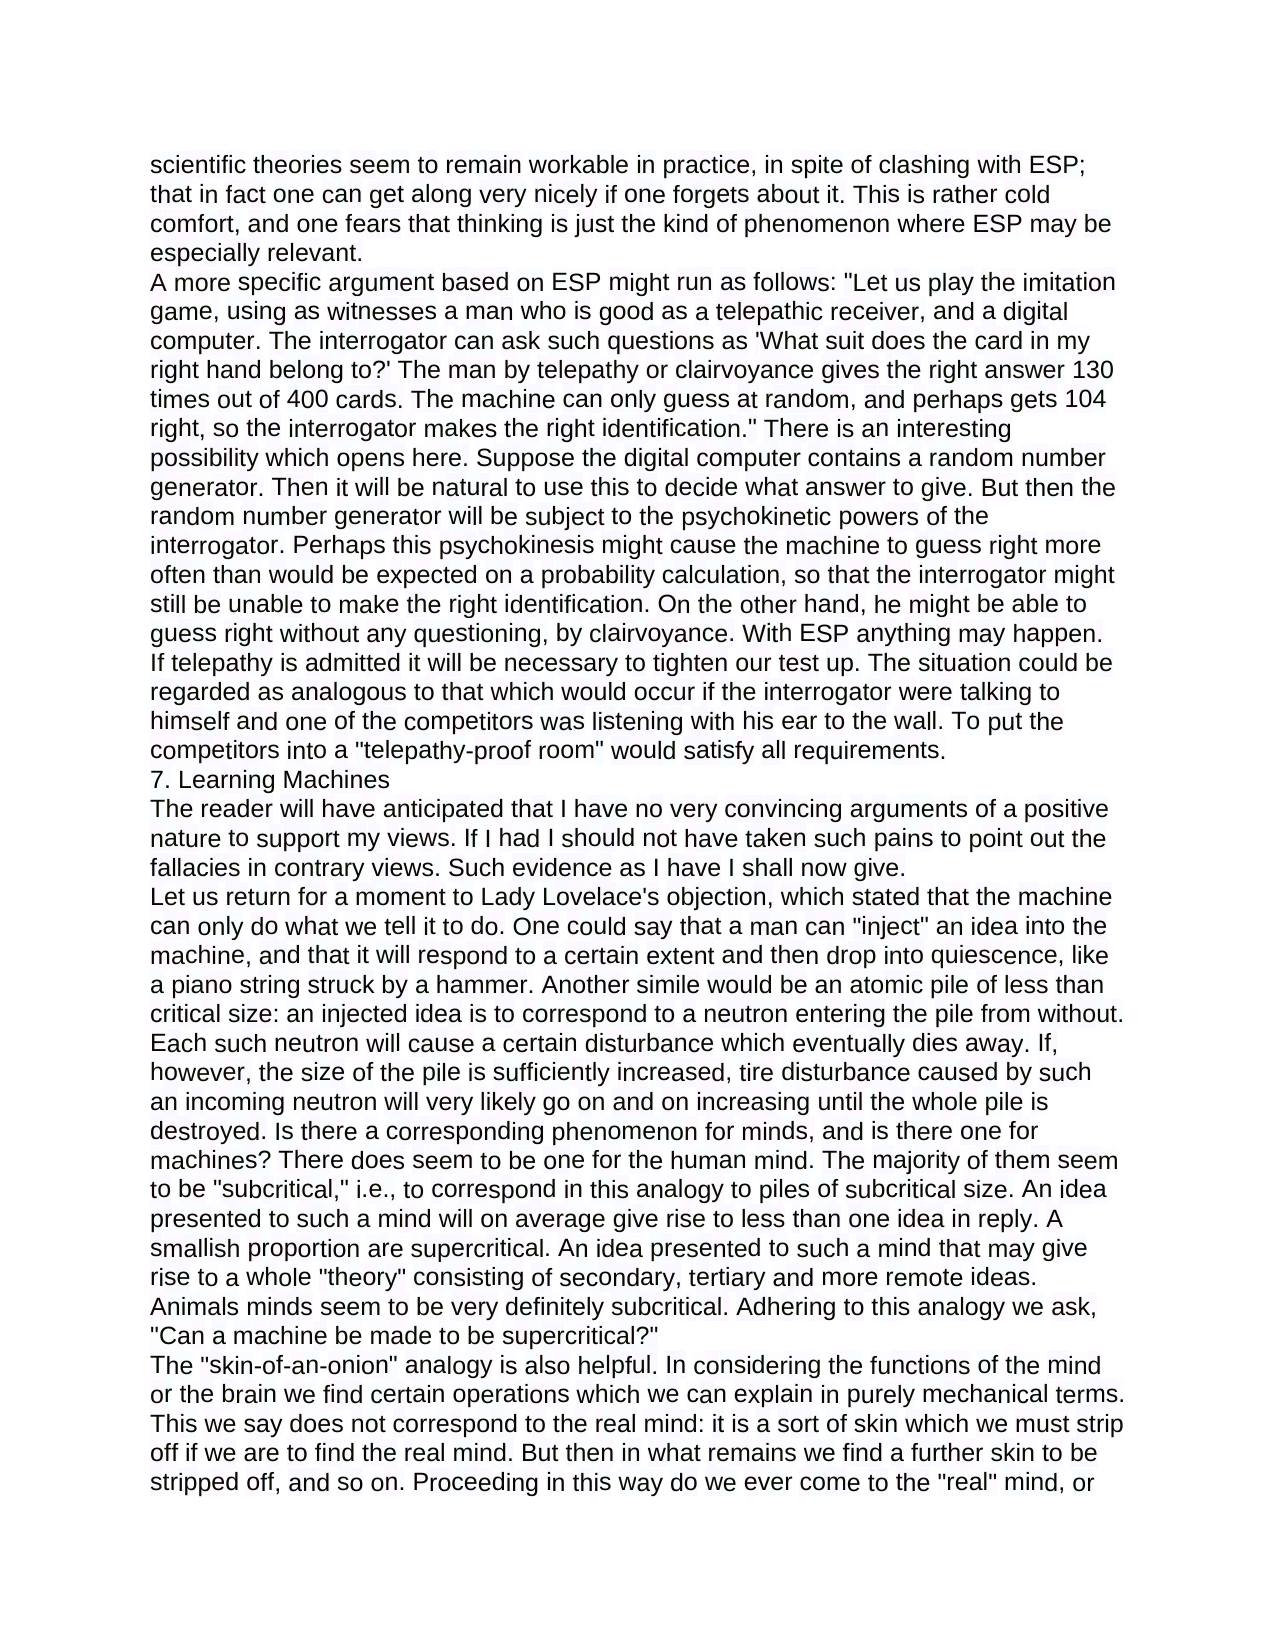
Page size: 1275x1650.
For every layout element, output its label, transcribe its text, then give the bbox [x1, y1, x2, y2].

text The reader will have anticipated that I have no very convincing arguments of a positive nature to support my views. If I had I should not have taken such pains to point out the fallacies in contrary views. Such evidence as I have I shall now give. [150, 794, 1125, 882]
text The "skin-of-an-onion" analogy is also helpful. In considering the functions of the mind or the brain we find certain operations which we can explain in purely mechanical terms. This we say does not correspond to the real mind: it is a sort of skin which we must strip off if we are to find the real mind. But then in what remains we find a further skin to be stripped off, and so on. Proceeding in this way do we ever come to the "real" mind, or do we eventually come to the skin which has nothing in it? In the latter case the whole mind is mechanical. (It would not be a discrete-state machine however. We have discussed this.) [784, 1350, 896, 1496]
text 7. Learning Machines [390, 765, 1125, 794]
text The "skin-of-an-onion" analogy is also helpful. In considering the functions of the mind or the brain we find certain operations which we can explain in purely mechanical terms. This we say does not correspond to the real mind: it is a sort of skin which we must strip off if we are to find the real mind. But then in what remains we find a further skin to be stripped off, and so on. Proceeding in this way do we ever come to the "real" mind, or do we eventually come to the skin which has nothing in it? In the latter case the whole mind is mechanical. (It would not be a discrete-state machine however. We have discussed this.) [505, 1350, 599, 1496]
text This argument is to my mind quite a strong one. One can say in reply that many scientific theories seem to remain workable in practice, in spite of clashing with ESP; that in fact one can get along very nicely if one forgets about it. This is rather cold comfort, and one fears that thinking is just the kind of phenomenon where ESP may be especially relevant. [150, 150, 1125, 267]
text If telepathy is admitted it will be necessary to tighten our test up. The situation could be regarded as analogous to that which would occur if the interrogator were talking to himself and one of the competitors was listening with his ear to the wall. To put the competitors into a "telepathy-proof room" would satisfy all requirements. [613, 648, 761, 765]
text If telepathy is admitted it will be necessary to tighten our test up. The situation could be regarded as analogous to that which would occur if the interrogator were talking to himself and one of the competitors was listening with his ear to the wall. To put the competitors into a "telepathy-proof room" would satisfy all requirements. [250, 648, 334, 765]
text If telepathy is admitted it will be necessary to tighten our test up. The situation could be regarded as analogous to that which would occur if the interrogator were talking to himself and one of the competitors was listening with his ear to the wall. To put the competitors into a "telepathy-proof room" would satisfy all requirements. [939, 648, 1125, 765]
text Let us return for a moment to Lady Lovelace's objection, which stated that the machine can only do what we tell it to do. One could say that a man can "inject" an idea into the machine, and that it will respond to a certain extent and then drop into quiescence, like a piano string struck by a hammer. Another simile would be an atomic pile of less than critical size: an injected idea is to correspond to a neutron entering the pile from without. Each such neutron will cause a certain disturbance which eventually dies away. If, however, the size of the pile is sufficiently increased, tire disturbance caused by such an incoming neutron will very likely go on and on increasing until the whole pile is destroyed. Is there a corresponding phenomenon for minds, and is there one for machines? There does seem to be one for the human mind. The majority of them seem to be "subcritical," i.e., to correspond in this analogy to piles of subcritical size. An idea presented to such a mind will on average give rise to less than one idea in reply. A smallish proportion are supercritical. An idea presented to such a mind that may give rise to a whole "theory" consisting of secondary, tertiary and more remote ideas. Animals minds seem to be very definitely subcritical. Adhering to this analogy we ask, "Can a machine be made to be supercritical?" [150, 882, 1125, 1350]
text A more specific argument based on ESP might run as follows: "Let us play the imitation game, using as witnesses a man who is good as a telepathic receiver, and a digital computer. The interrogator can ask such questions as 'What suit does the card in my right hand belong to?' The man by telepathy or clairvoyance gives the right answer 130 times out of 400 cards. The machine can only guess at random, and perhaps gets 104 right, so the interrogator makes the right identification." There is an interesting possibility which opens here. Suppose the digital computer contains a random number generator. Then it will be natural to use this to decide what answer to give. But then the random number generator will be subject to the psychokinetic powers of the interrogator. Perhaps this psychokinesis might cause the machine to guess right more often than would be expected on a probability calculation, so that the interrogator might still be unable to make the right identification. On the other hand, he might be able to guess right without any questioning, by clairvoyance. With ESP anything may happen. [150, 267, 1125, 648]
